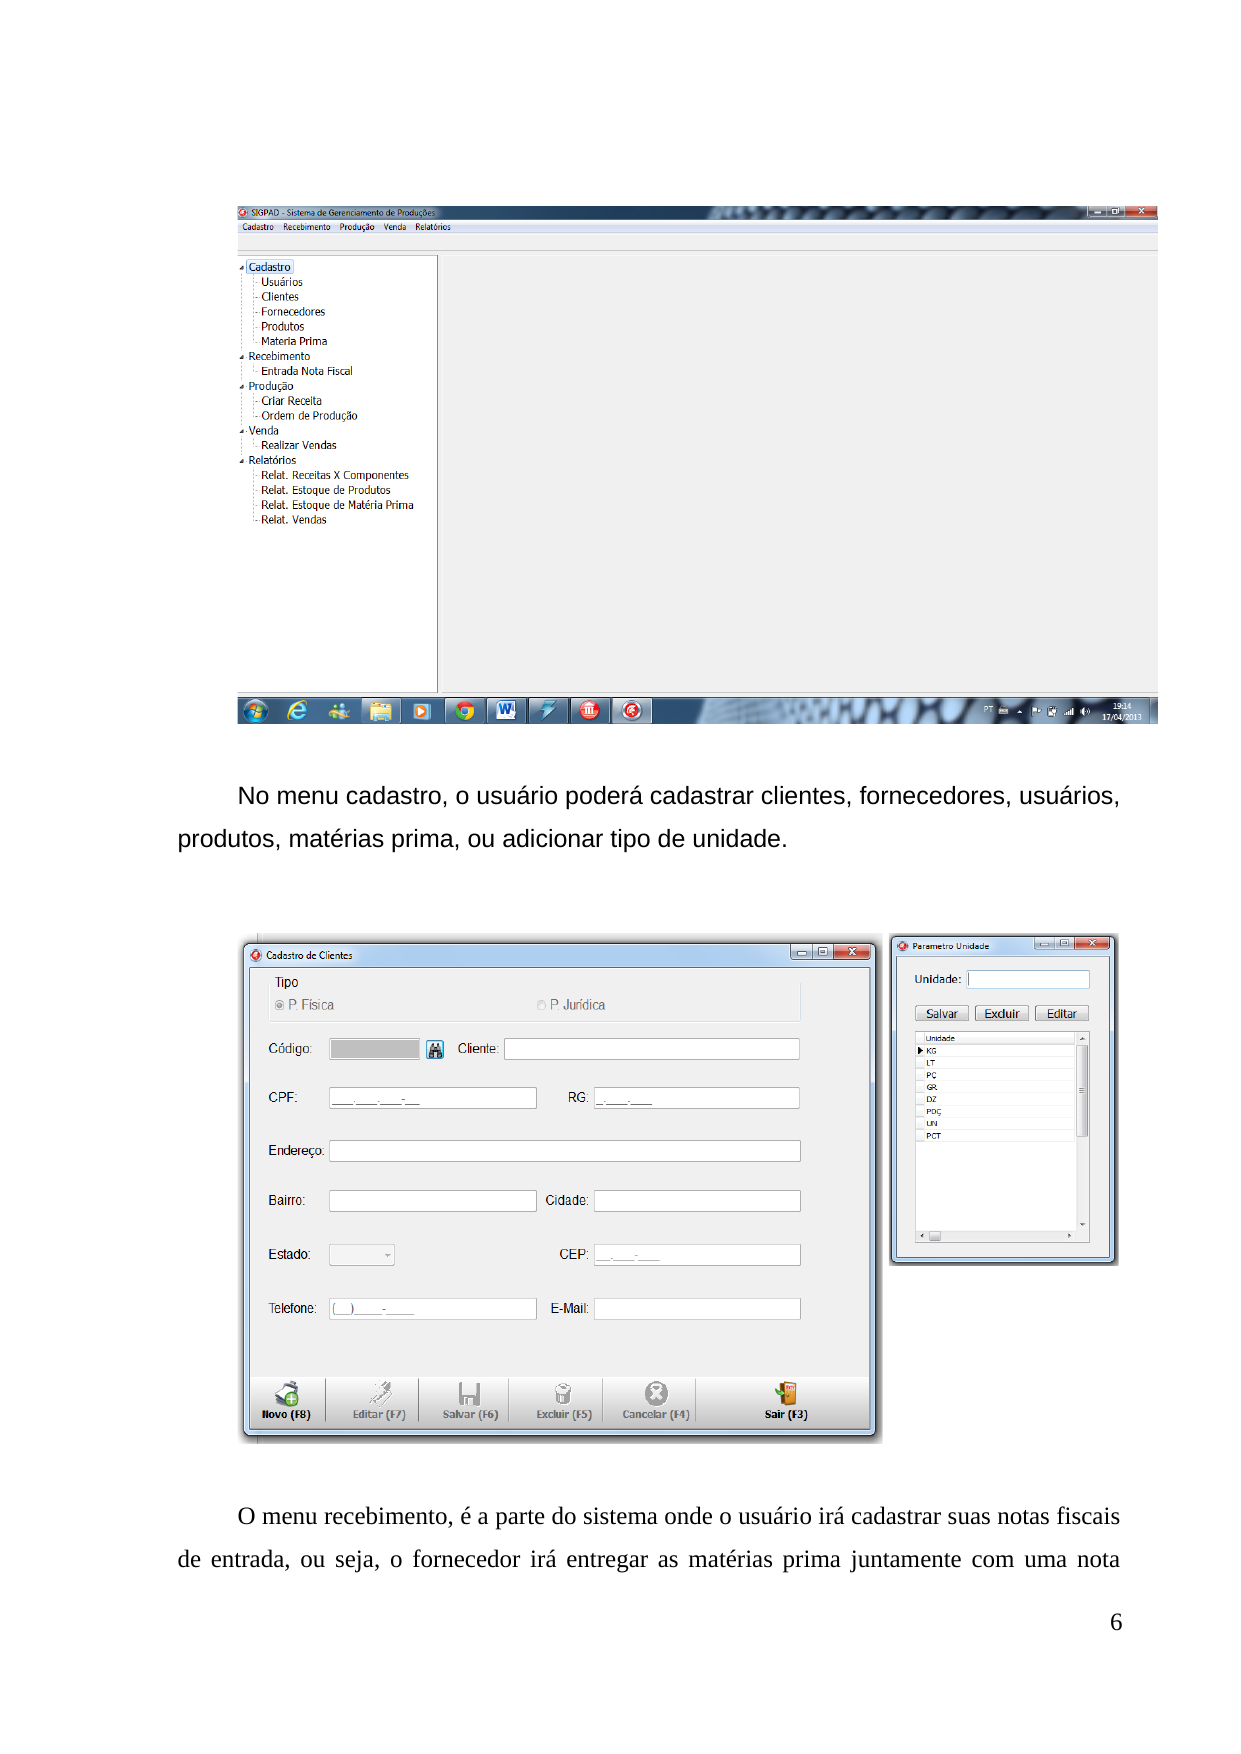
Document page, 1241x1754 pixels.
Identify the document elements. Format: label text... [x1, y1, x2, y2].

text O menu recebimento, é a parte do sistema onde o usuário irá cadastrar suas notas fiscais de entrada, ou seja, o fornecedor irá entregar as matérias prima juntamente com uma nota [177, 1501, 1122, 1573]
text No menu cadastro, o usuário poderá cadastrar clientes, fornecedores, usuários, produtos, matérias prima, ou adicionar tipo de unidade. [177, 781, 1122, 853]
